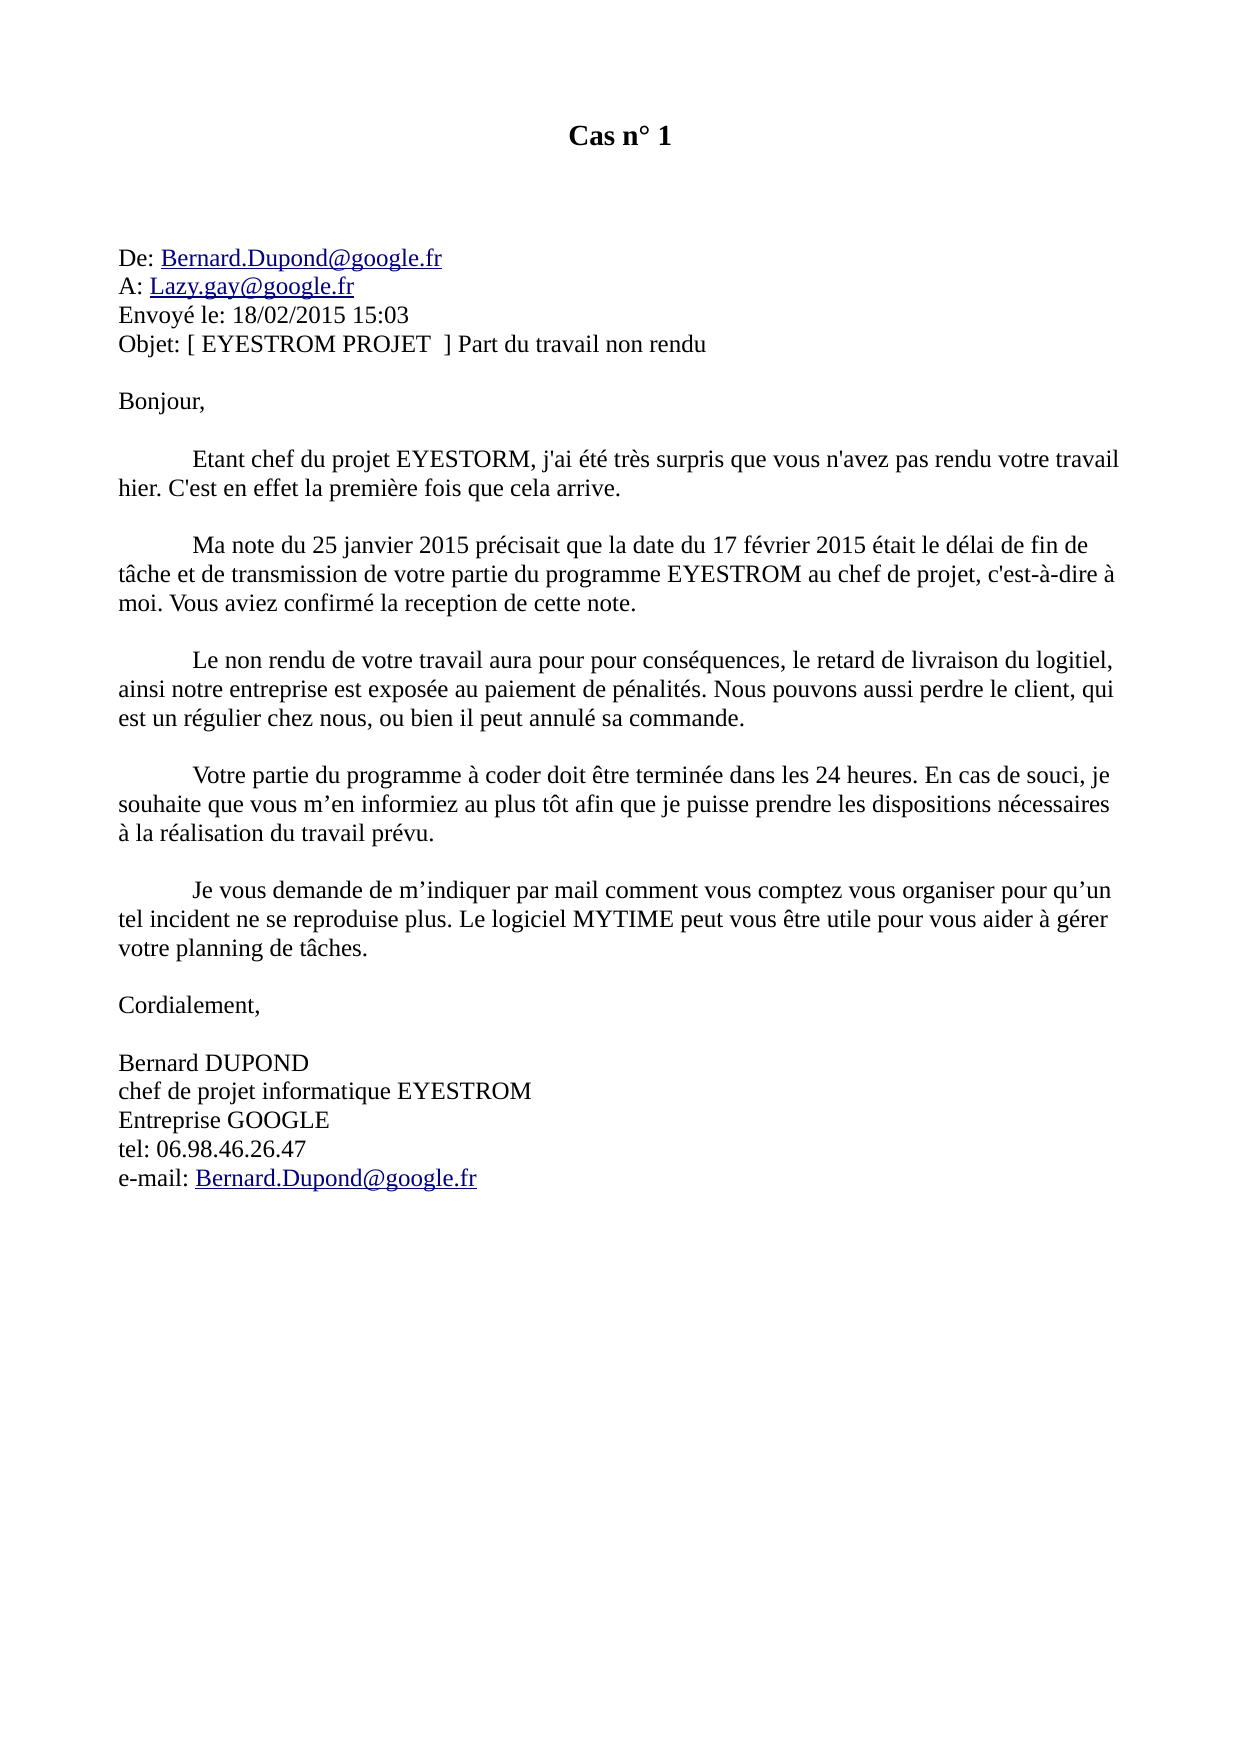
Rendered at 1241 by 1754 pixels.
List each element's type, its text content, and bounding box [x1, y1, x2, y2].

text tel: 06.98.46.26.47 [118, 1134, 1122, 1163]
text Etant chef du projet EYESTORM, j'ai été très surpris que vous n'avez pas rendu votre travail hier. C'est en effet la première fois que cela arrive. [118, 444, 1122, 501]
text Cas n° 1 [118, 118, 1122, 152]
text Objet: [ EYESTROM PROJET ] Part du travail non rendu [118, 329, 1122, 358]
text A: Lazy.gay@google.fr [118, 271, 1122, 300]
text Bernard DUPOND [118, 1048, 1122, 1076]
text Bonjour, [118, 386, 1122, 415]
text Votre partie du programme à coder doit être terminée dans les 24 heures. En cas de souci, je souhaite que vous m’en informiez au plus tôt afin que je puisse prendre les dispositions nécessaires à la réalisation du travail prévu. [118, 760, 1122, 846]
text De: Bernard.Dupond@google.fr [118, 243, 1122, 271]
text Cordialement, [118, 990, 1122, 1019]
text Envoyé le: 18/02/2015 15:03 [118, 300, 1122, 329]
text Ma note du 25 janvier 2015 précisait que la date du 17 février 2015 était le délai de fin de tâche et de transmission de votre partie du programme EYESTROM au chef de projet, c'est-à-dire à moi. Vous aviez confirmé la reception de cette note. [118, 530, 1122, 616]
text chef de projet informatique EYESTROM [118, 1076, 1122, 1105]
text e-mail: Bernard.Dupond@google.fr [118, 1163, 1122, 1191]
text Je vous demande de m’indiquer par mail comment vous comptez vous organiser pour qu’un [118, 875, 1122, 904]
text Le non rendu de votre travail aura pour pour conséquences, le retard de livraison du logitiel, ainsi notre entreprise est exposée au paiement de pénalités. Nous pouvons aussi perdre le client, qui est un régulier chez nous, ou bien il peut annulé sa commande. [118, 645, 1122, 731]
text tel incident ne se reproduise plus. Le logiciel MYTIME peut vous être utile pour vous aider à gérer votre planning de tâches. [118, 904, 1122, 961]
text Entreprise GOOGLE [118, 1105, 1122, 1134]
